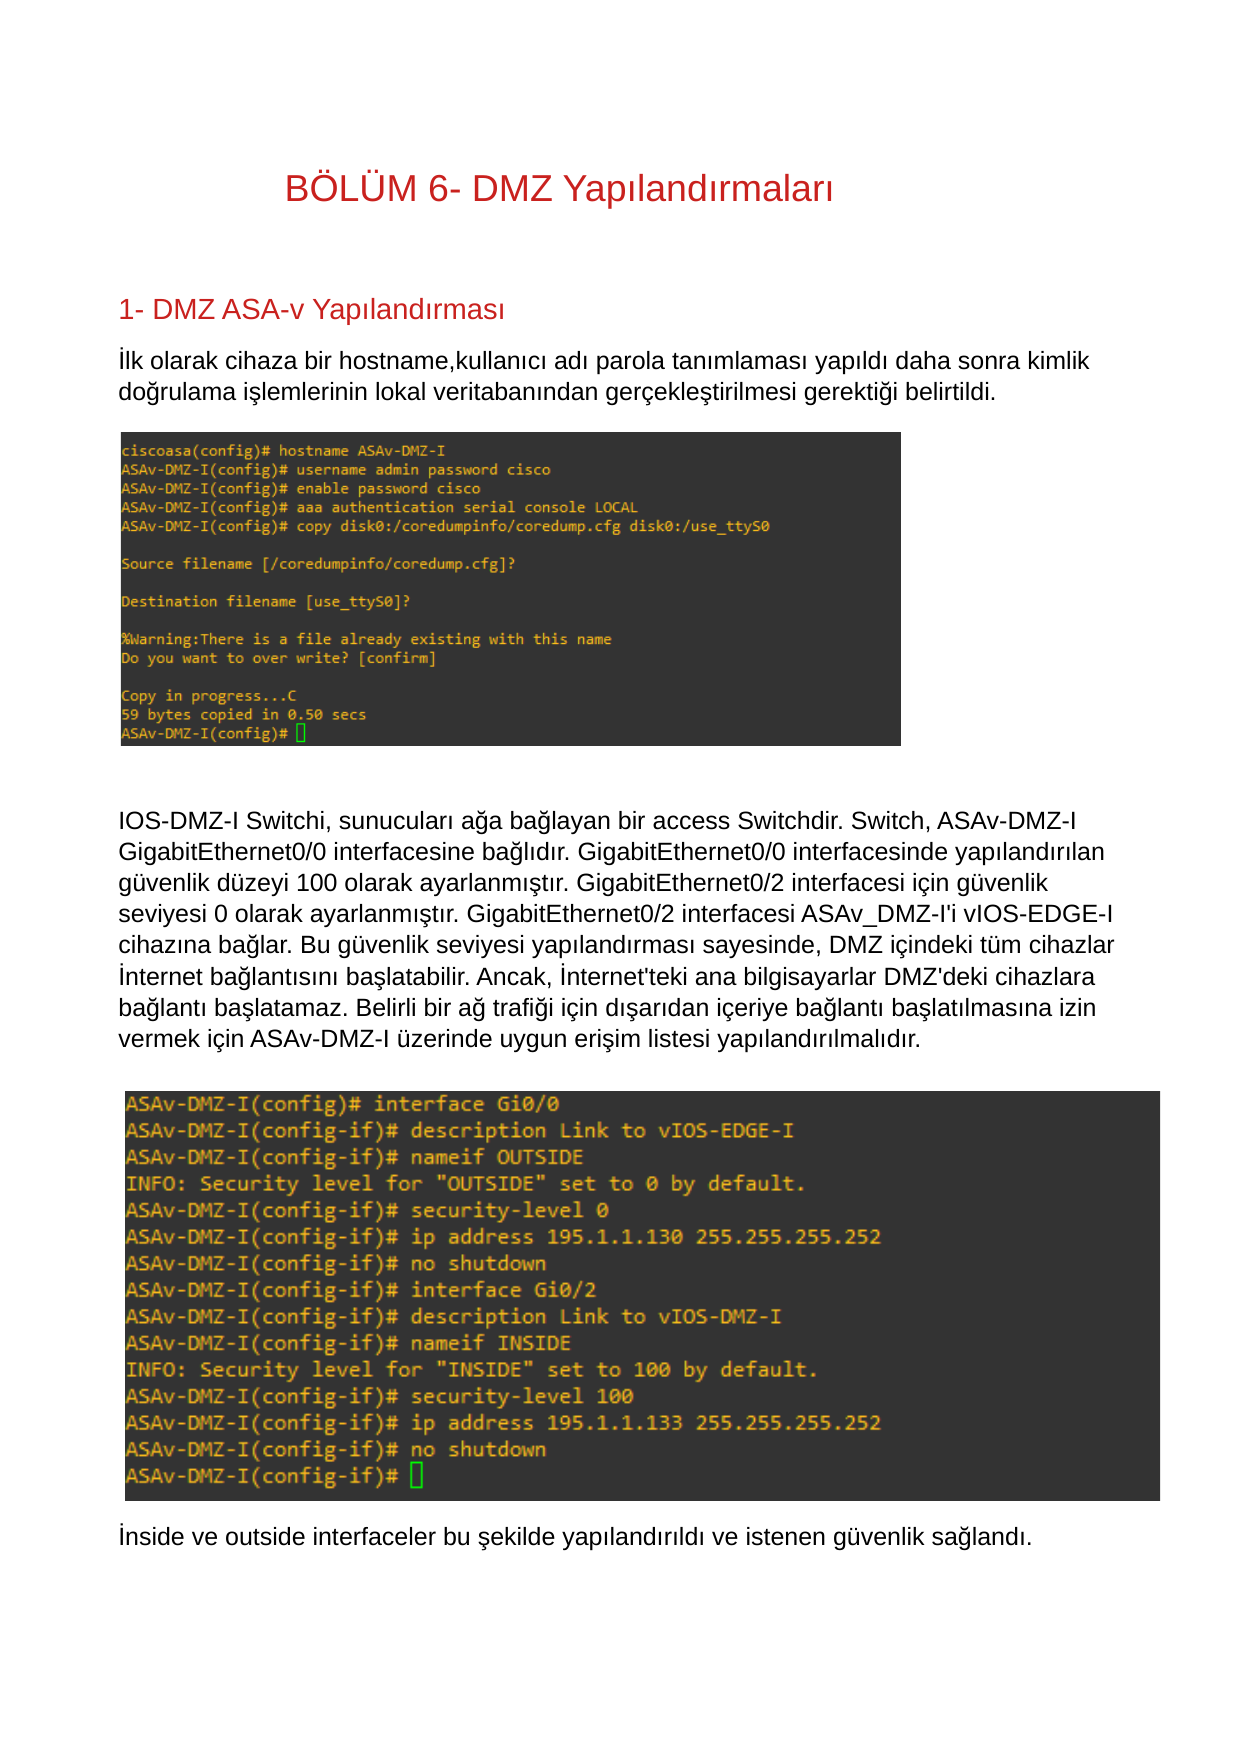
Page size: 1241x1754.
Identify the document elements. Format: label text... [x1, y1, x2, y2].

text IOS-DMZ-I Switchi, sunucuları ağa bağlayan bir access Switchdir. Switch, ASAv-DMZ-I GigabitEthernet0/0 interfacesine bağlıdır. GigabitEthernet0/0 interfacesinde yapılandırılan güvenlik düzeyi 100 olarak ayarlanmıştır. GigabitEthernet0/2 interfacesi için güvenlik seviyesi 0 olarak ayarlanmıştır. GigabitEthernet0/2 interfacesi ASAv_DMZ-I'i vIOS-EDGE-I cihazına bağlar. Bu güvenlik seviyesi yapılandırması sayesinde, DMZ içindeki tüm cihazlar İnternet bağlantısını başlatabilir. Ancak, İnternet'teki ana bilgisayarlar DMZ'deki cihazlara bağlantı başlatamaz. Belirli bir ağ trafiği için dışarıdan içeriye bağlantı başlatılmasına izin vermek için ASAv-DMZ-I üzerinde uygun erişim listesi yapılandırılmalıdır. [118, 806, 1122, 1052]
picture [125, 1091, 1161, 1501]
text BÖLÜM 6- DMZ Yapılandırmaları [118, 166, 1122, 209]
text İnside ve outside interfaceler bu şekilde yapılandırıldı ve istenen güvenlik sağlandı. [118, 1071, 1122, 1551]
picture [120, 432, 901, 746]
text 1- DMZ ASA-v Yapılandırması [118, 292, 1122, 326]
text İlk olarak cihaza bir hostname,kullanıcı adı parola tanımlaması yapıldı daha sonra kimlik doğrulama işlemlerinin lokal veritabanından gerçekleştirilmesi gerektiği belirtildi. [118, 346, 1122, 406]
